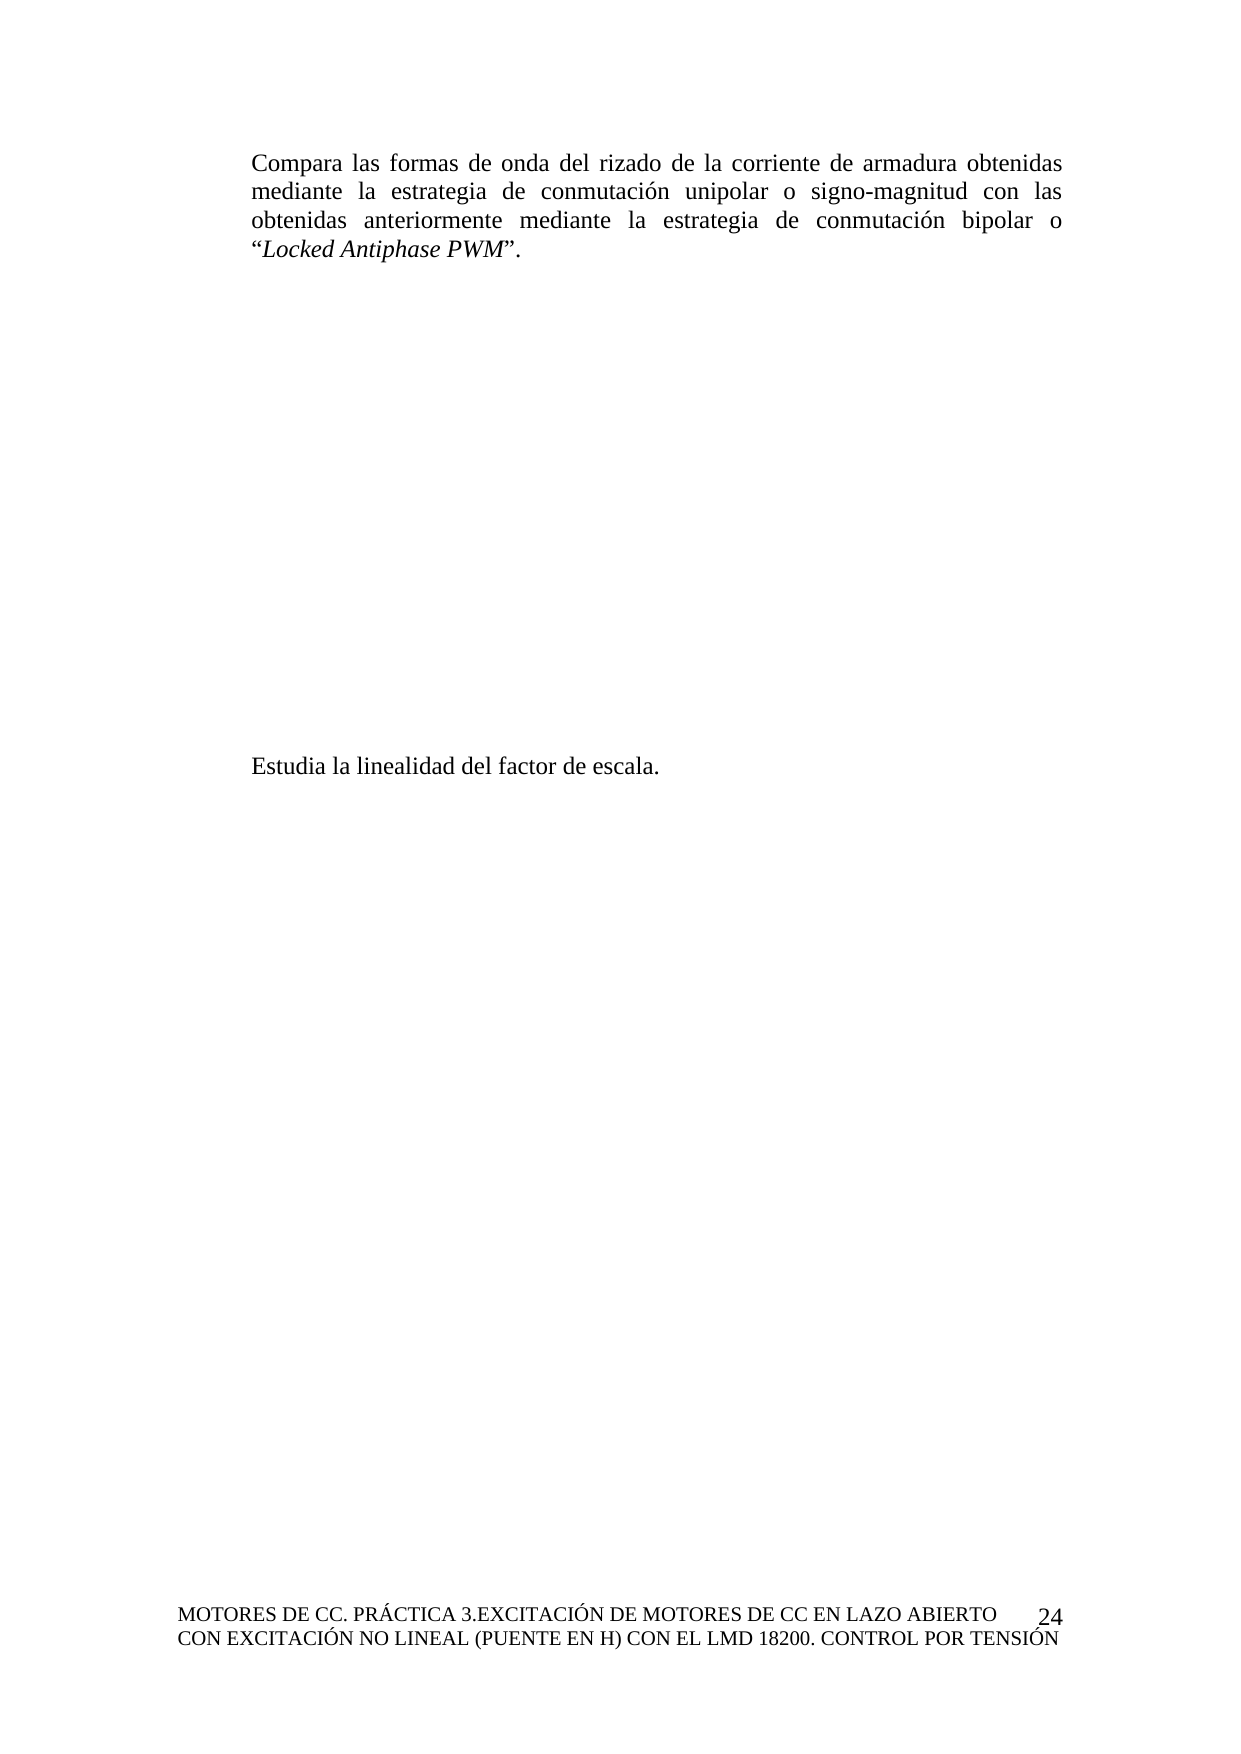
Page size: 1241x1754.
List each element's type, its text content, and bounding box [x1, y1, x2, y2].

text Compara las formas de onda del rizado de la corriente de armadura obtenidas mediante la estrategia de conmutación unipolar o signo-magnitud con las obtenidas anteriormente mediante la estrategia de conmutación bipolar o “Locked Antiphase PWM”. [251, 148, 1063, 263]
text Estudia la linealidad del factor de escala. [251, 751, 1063, 780]
